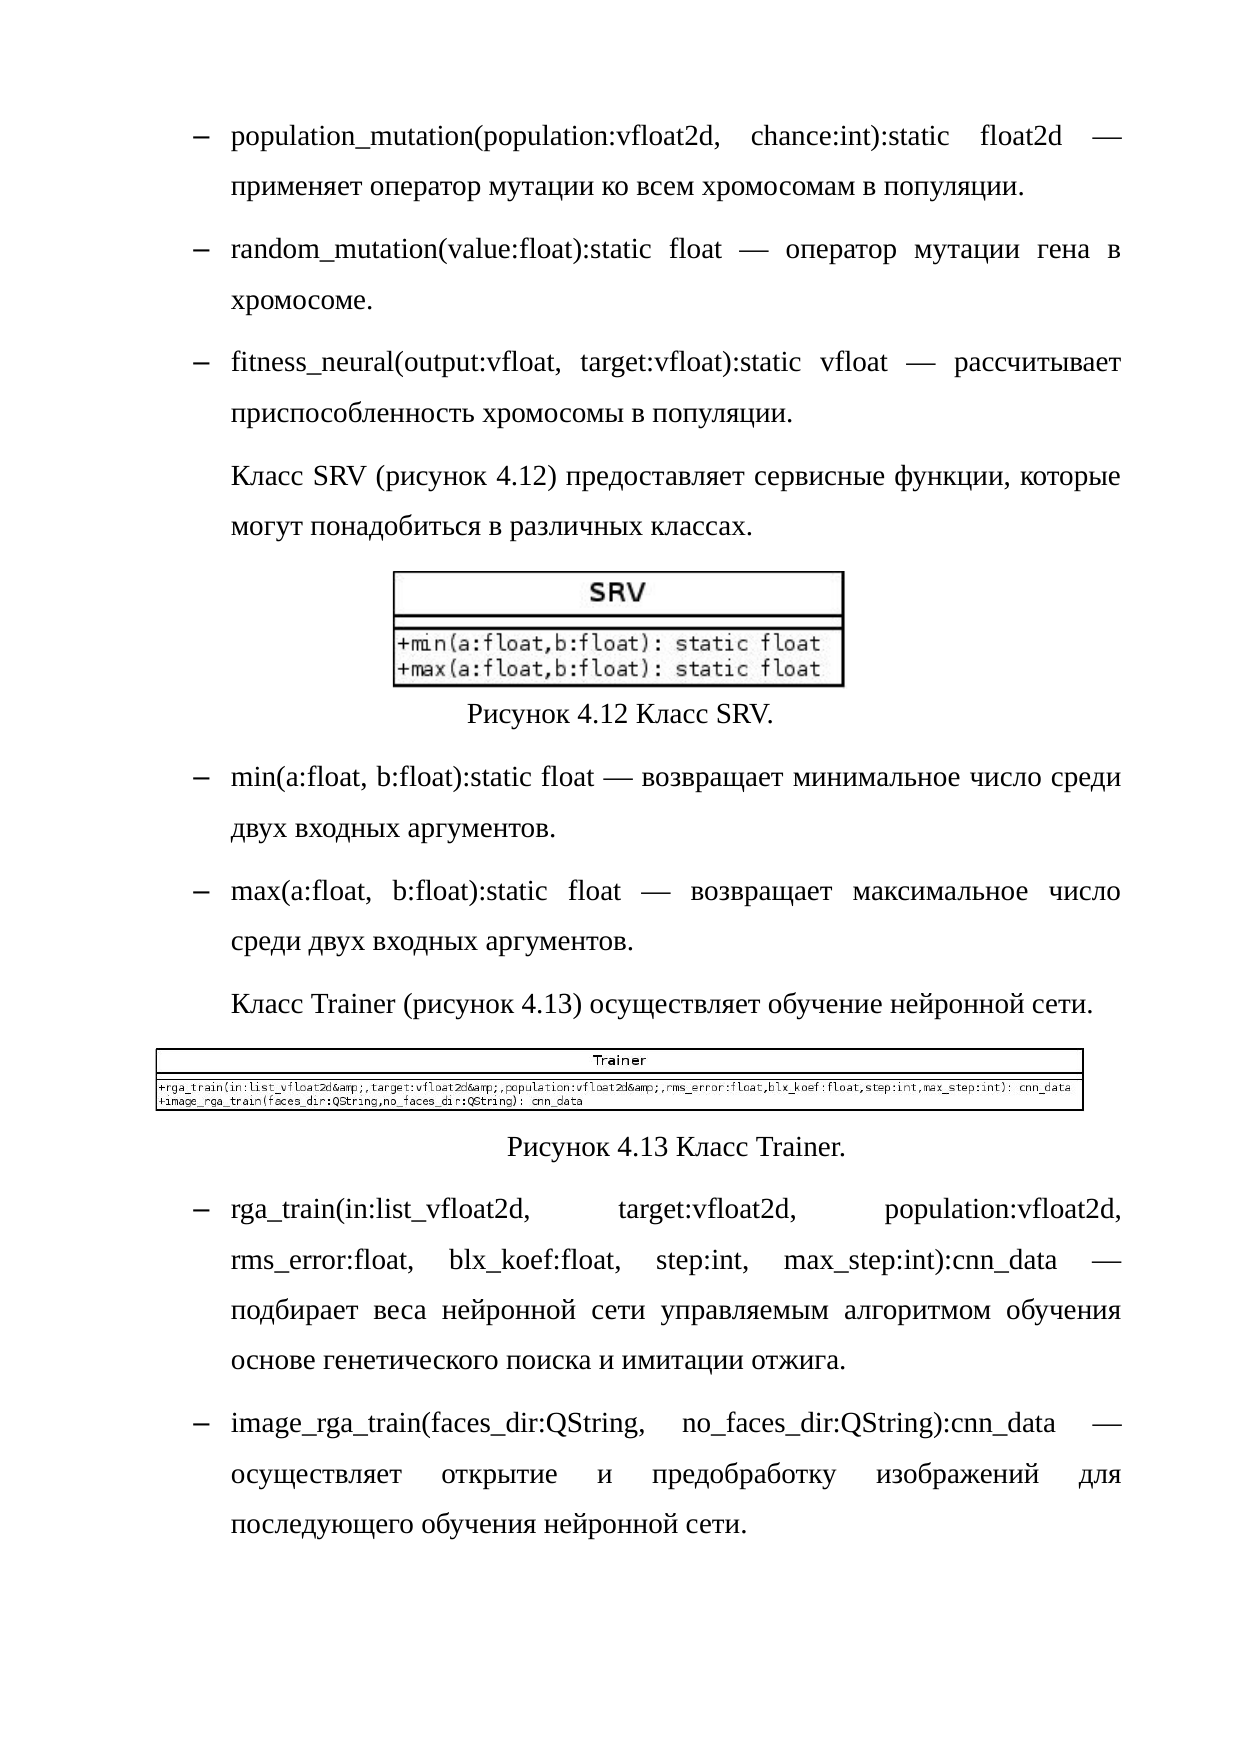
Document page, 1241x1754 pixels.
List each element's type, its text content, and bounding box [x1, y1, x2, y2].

picture [392, 571, 848, 689]
picture [155, 1048, 1085, 1112]
list fitness_neural(output:vfloat, target:vfloat):static vfloat — рассчитывает приспособленность хромосомы в популяции. [193, 344, 1122, 428]
list min(a:float, b:float):static float — возвращает минимальное число среди двух входных аргументов. [193, 759, 1122, 843]
list Класс SRV (рисунок 4.12) предоставляет сервисные функции, которые могут понадобиться в различных классах. [193, 458, 1122, 542]
list max(a:float, b:float):static float — возвращает максимальное число среди двух входных аргументов. [193, 873, 1122, 957]
list Рисунок 4.13 Класс Trainer. [193, 1049, 1122, 1162]
list Класс Trainer (рисунок 4.13) осуществляет обучение нейронной сети. [193, 986, 1122, 1019]
list image_rga_train(faces_dir:QString, no_faces_dir:QString):cnn_data — осуществляет открытие и предобработку изображений для последующего обучения нейронной сети. [193, 1405, 1122, 1539]
list rga_train(in:list_vfloat2d, target:vfloat2d, population:vfloat2d, rms_error:float, blx_koef:float, step:int, max_step:int):cnn_data — подбирает веса нейронной сети управляемым алгоритмом обучения основе генетического поиска и имитации отжига. [193, 1191, 1122, 1376]
list random_mutation(value:float):static float — оператор мутации гена в хромосоме. [193, 231, 1122, 315]
list population_mutation(population:vfloat2d, chance:int):static float2d — применяет оператор мутации ко всем хромосомам в популяции. [193, 118, 1122, 202]
text Рисунок 4.12 Класс SRV. [118, 697, 1122, 730]
